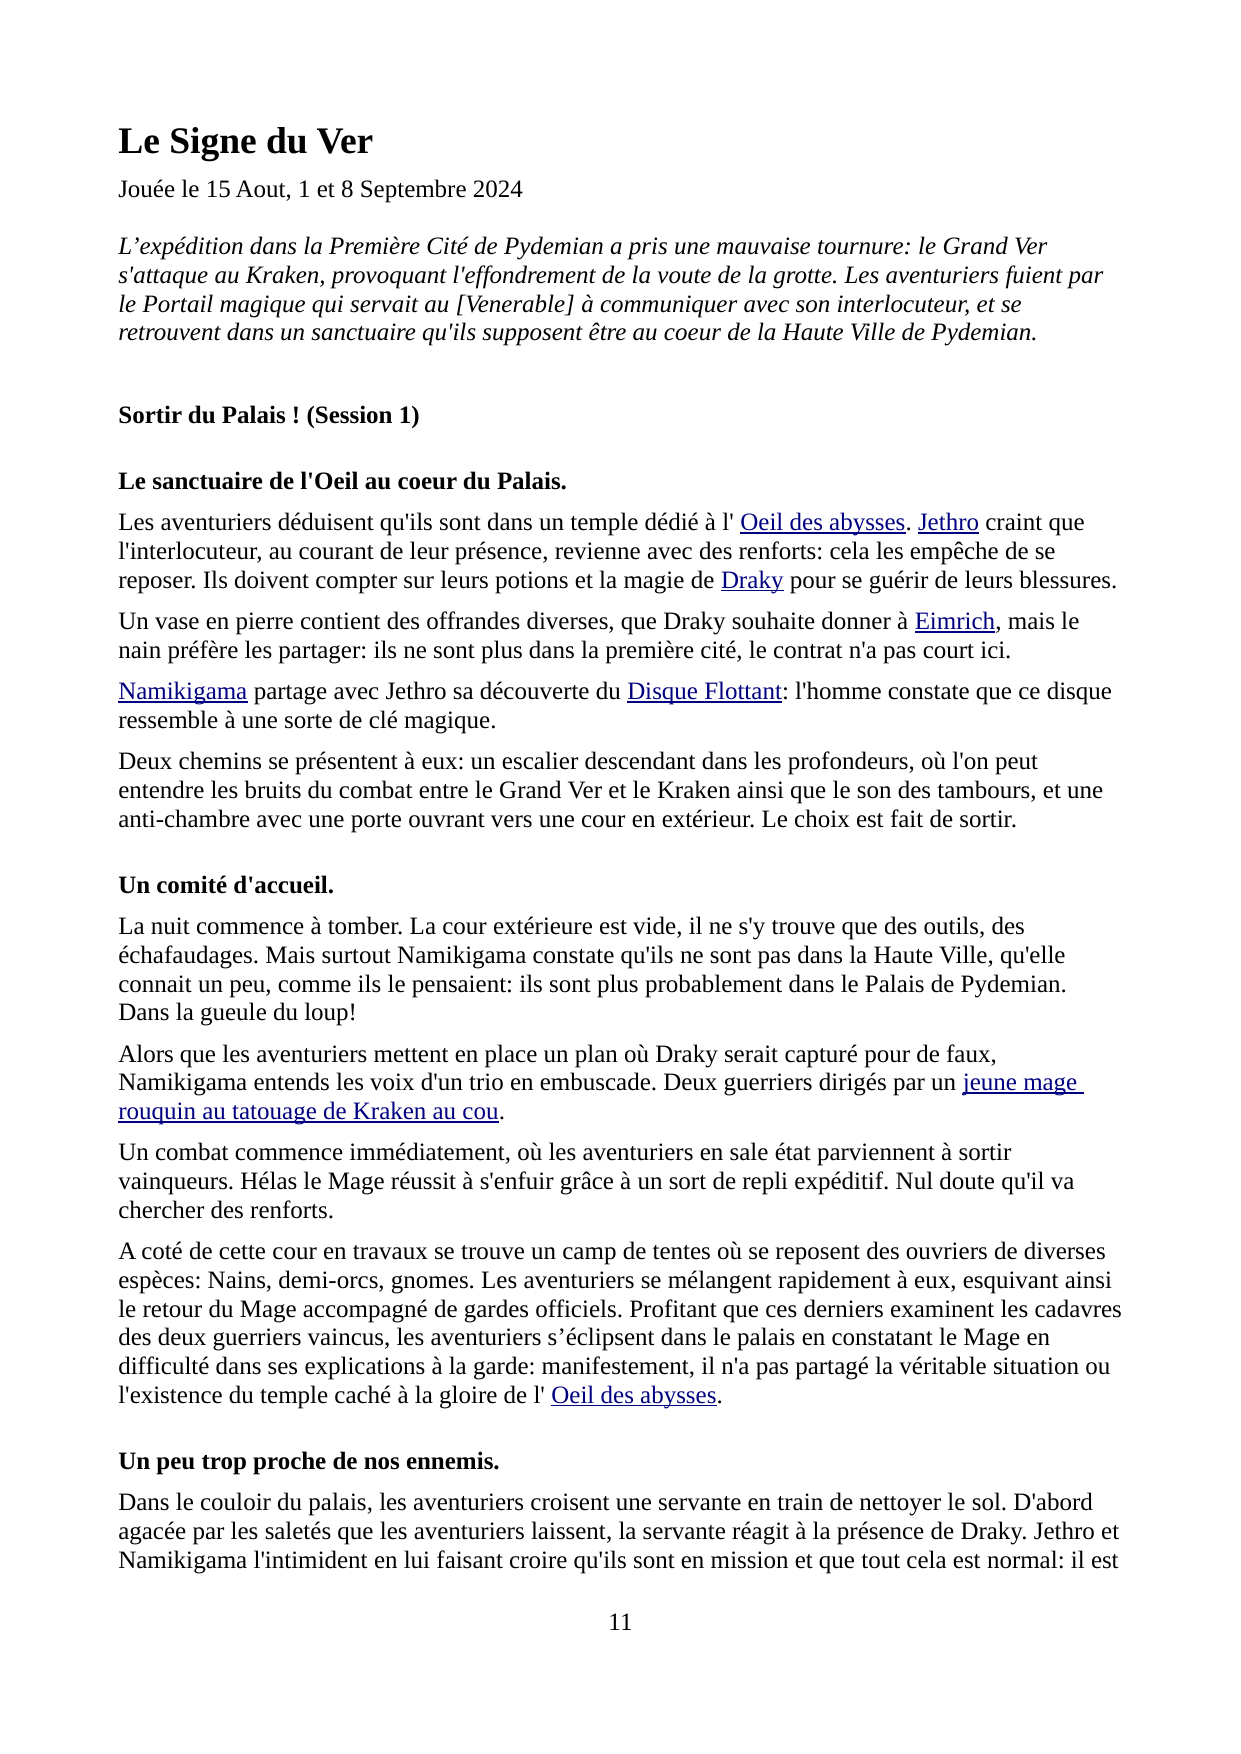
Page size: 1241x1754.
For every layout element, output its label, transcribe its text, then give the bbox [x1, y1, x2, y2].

subtitle Un peu trop proche de nos ennemis. [118, 1446, 1122, 1475]
text Un vase en pierre contient des offrandes diverses, que Draky souhaite donner à Eimrich, mais le nain préfère les partager: ils ne sont plus dans la première cité, le contrat n'a pas court ici. [118, 606, 1122, 664]
text Dans le couloir du palais, les aventuriers croisent une servante en train de nettoyer le sol. D'abord agacée par les saletés que les aventuriers laissent, la servante réagit à la présence de Draky. Jethro et Namikigama l'intimident en lui faisant croire qu'ils sont en mission et que tout cela est normal: il est [118, 1487, 1122, 1574]
text L’expédition dans la Première Cité de Pydemian a pris une mauvaise tournure: le Grand Ver s'attaque au Kraken, provoquant l'effondrement de la voute de la grotte. Les aventuriers fuient par le Portail magique qui servait au [Venerable] à communiquer avec son interlocuteur, et se retrouvent dans un sanctuaire qu'ils supposent être au coeur de la Haute Ville de Pydemian. [118, 231, 1122, 346]
text Deux chemins se présentent à eux: un escalier descendant dans les profondeurs, où l'on peut entendre les bruits du combat entre le Grand Ver et le Kraken ainsi que le son des tambours, et une anti-chambre avec une porte ouvrant vers une cour en extérieur. Le choix est fait de sortir. [118, 746, 1122, 832]
text Alors que les aventuriers mettent en place un plan où Draky serait capturé pour de faux, Namikigama entends les voix d'un trio en embuscade. Deux guerriers dirigés par un jeune mage rouquin au tatouage de Kraken au cou. [118, 1039, 1122, 1125]
subtitle Le Signe du Ver [118, 118, 1122, 161]
subtitle Sortir du Palais ! (Session 1) [118, 400, 1122, 429]
text Jouée le 15 Aout, 1 et 8 Septembre 2024 [118, 174, 1122, 202]
text La nuit commence à tomber. La cour extérieure est vide, il ne s'y trouve que des outils, des échafaudages. Mais surtout Namikigama constate qu'ils ne sont pas dans la Haute Ville, qu'elle connait un peu, comme ils le pensaient: ils sont plus probablement dans le Palais de Pydemian. Dans la gueule du loup! [118, 911, 1122, 1026]
text Namikigama partage avec Jethro sa découverte du Disque Flottant: l'homme constate que ce disque ressemble à une sorte de clé magique. [118, 676, 1122, 734]
subtitle Un comité d'accueil. [118, 870, 1122, 899]
text Les aventuriers déduisent qu'ils sont dans un temple dédié à l' Oeil des abysses. Jethro craint que l'interlocuteur, au courant de leur présence, revienne avec des renforts: cela les empêche de se reposer. Ils doivent compter sur leurs potions et la magie de Draky pour se guérir de leurs blessures. [118, 507, 1122, 594]
text A coté de cette cour en travaux se trouve un camp de tentes où se reposent des ouvriers de diverses espèces: Nains, demi-orcs, gnomes. Les aventuriers se mélangent rapidement à eux, esquivant ainsi le retour du Mage accompagné de gardes officiels. Profitant que ces derniers examinent les cadavres des deux guerriers vaincus, les aventuriers s’éclipsent dans le palais en constatant le Mage en difficulté dans ses explications à la garde: manifestement, il n'a pas partagé la véritable situation ou l'existence du temple caché à la gloire de l' Oeil des abysses. [118, 1236, 1122, 1409]
text Un combat commence immédiatement, où les aventuriers en sale état parviennent à sortir vainqueurs. Hélas le Mage réussit à s'enfuir grâce à un sort de repli expéditif. Nul doute qu'il va chercher des renforts. [118, 1137, 1122, 1224]
subtitle Le sanctuaire de l'Oeil au coeur du Palais. [118, 466, 1122, 495]
